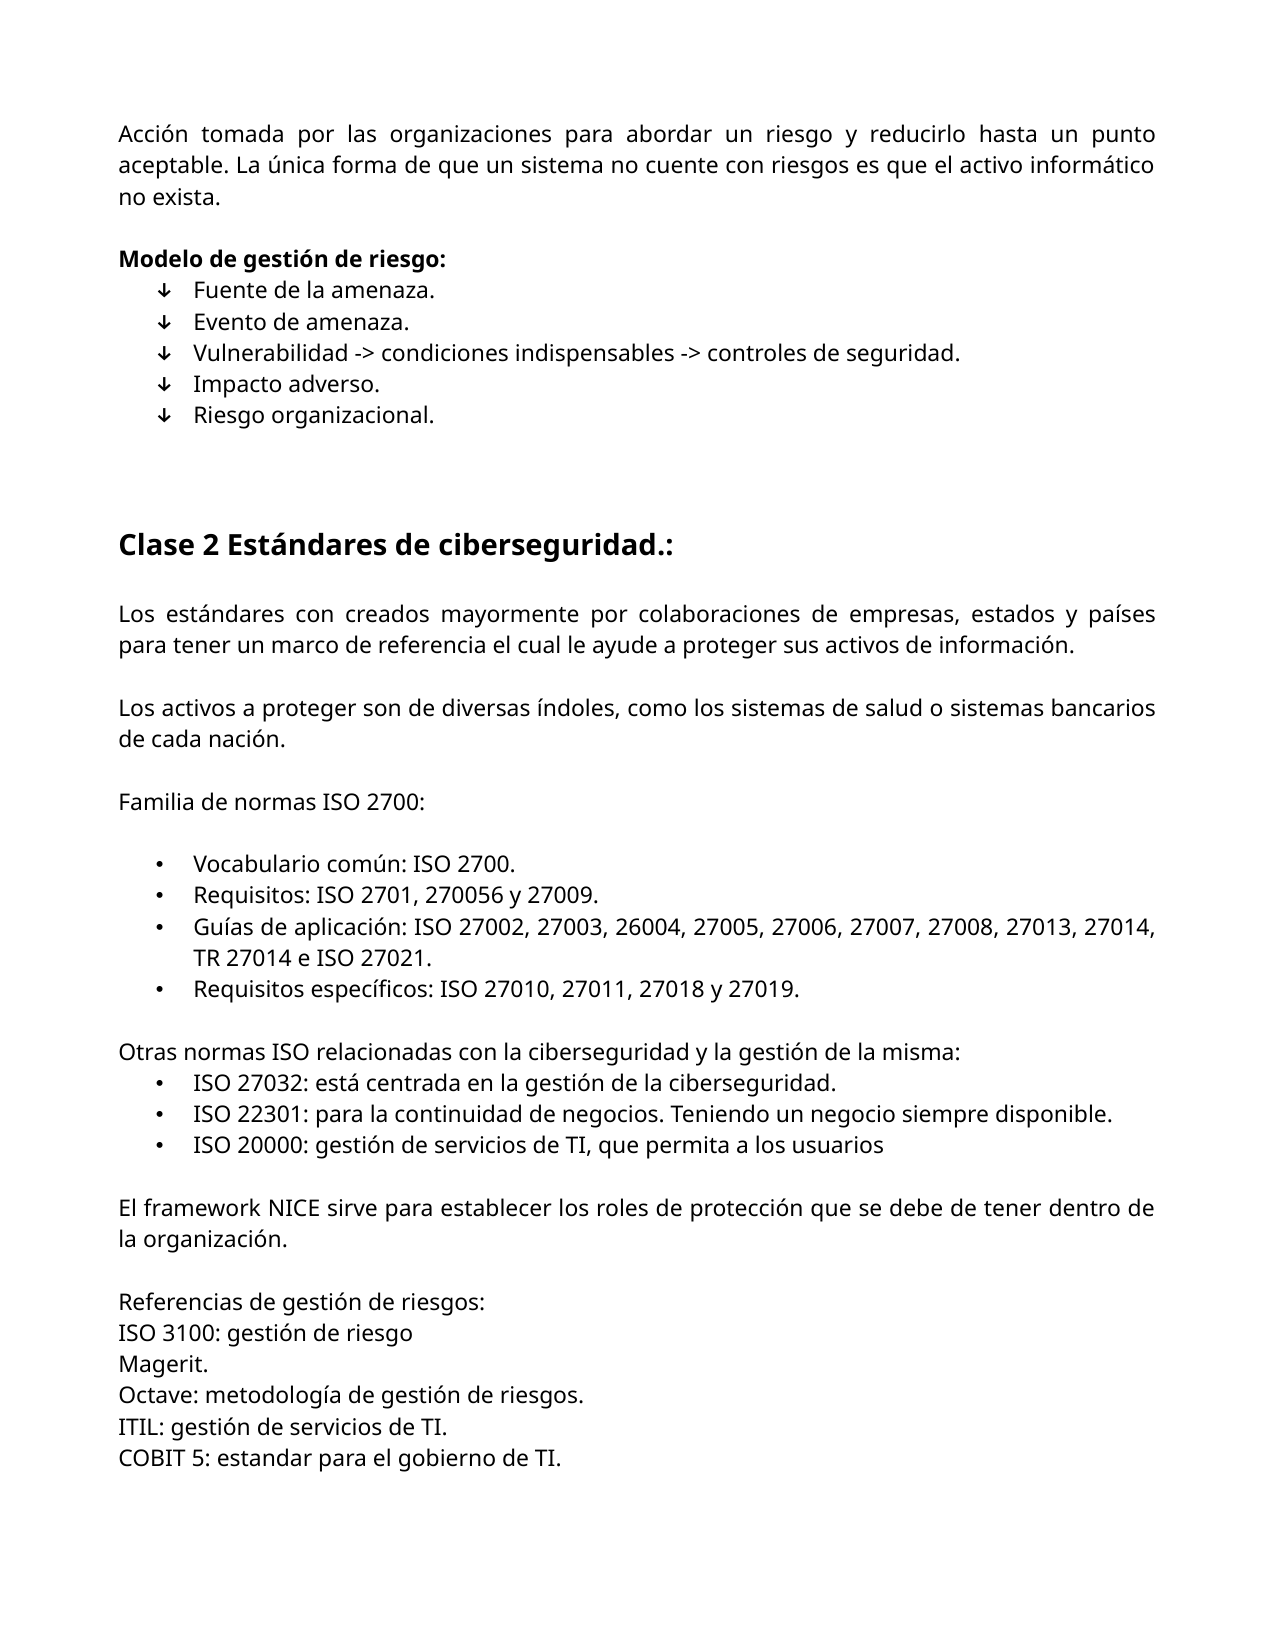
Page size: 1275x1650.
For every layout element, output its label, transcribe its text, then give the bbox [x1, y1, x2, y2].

text COBIT 5: estandar para el gobierno de TI. [118, 1442, 1157, 1473]
text Modelo de gestión de riesgo: [118, 243, 1157, 274]
list Impacto adverso. [156, 368, 1157, 399]
text Referencias de gestión de riesgos: [118, 1286, 1157, 1317]
text Los estándares con creados mayormente por colaboraciones de empresas, estados y países para tener un marco de referencia el cual le ayude a proteger sus activos de información. [118, 598, 1157, 661]
text Magerit. [118, 1348, 1157, 1379]
list Requisitos específicos: ISO 27010, 27011, 27018 y 27019. [156, 973, 1157, 1004]
text Acción tomada por las organizaciones para abordar un riesgo y reducirlo hasta un punto aceptable. La única forma de que un sistema no cuente con riesgos es que el activo informático no exista. [118, 118, 1157, 212]
list Fuente de la amenaza. [156, 274, 1157, 306]
text Los activos a proteger son de diversas índoles, como los sistemas de salud o sistemas bancarios de cada nación. [118, 692, 1157, 754]
text Octave: metodología de gestión de riesgos. [118, 1379, 1157, 1411]
list Vulnerabilidad -> condiciones indispensables -> controles de seguridad. [156, 337, 1157, 368]
text ITIL: gestión de servicios de TI. [118, 1411, 1157, 1442]
list Vocabulario común: ISO 2700. [156, 848, 1157, 879]
list ISO 22301: para la continuidad de negocios. Teniendo un negocio siempre disponible. [156, 1098, 1157, 1129]
list Guías de aplicación: ISO 27002, 27003, 26004, 27005, 27006, 27007, 27008, 27013, 27014, TR 27014 e ISO 27021. [156, 911, 1157, 973]
list Riesgo organizacional. [156, 399, 1157, 431]
list ISO 20000: gestión de servicios de TI, que permita a los usuarios [156, 1129, 1157, 1161]
list Requisitos: ISO 2701, 270056 y 27009. [156, 879, 1157, 911]
text Otras normas ISO relacionadas con la ciberseguridad y la gestión de la misma: [118, 1036, 1157, 1067]
text ISO 3100: gestión de riesgo [118, 1317, 1157, 1348]
text El framework NICE sirve para establecer los roles de protección que se debe de tener dentro de la organización. [118, 1192, 1157, 1254]
text Familia de normas ISO 2700: [118, 786, 1157, 817]
list Evento de amenaza. [156, 306, 1157, 337]
list ISO 27032: está centrada en la gestión de la ciberseguridad. [156, 1067, 1157, 1098]
text Clase 2 Estándares de ciberseguridad.: [118, 524, 1157, 564]
